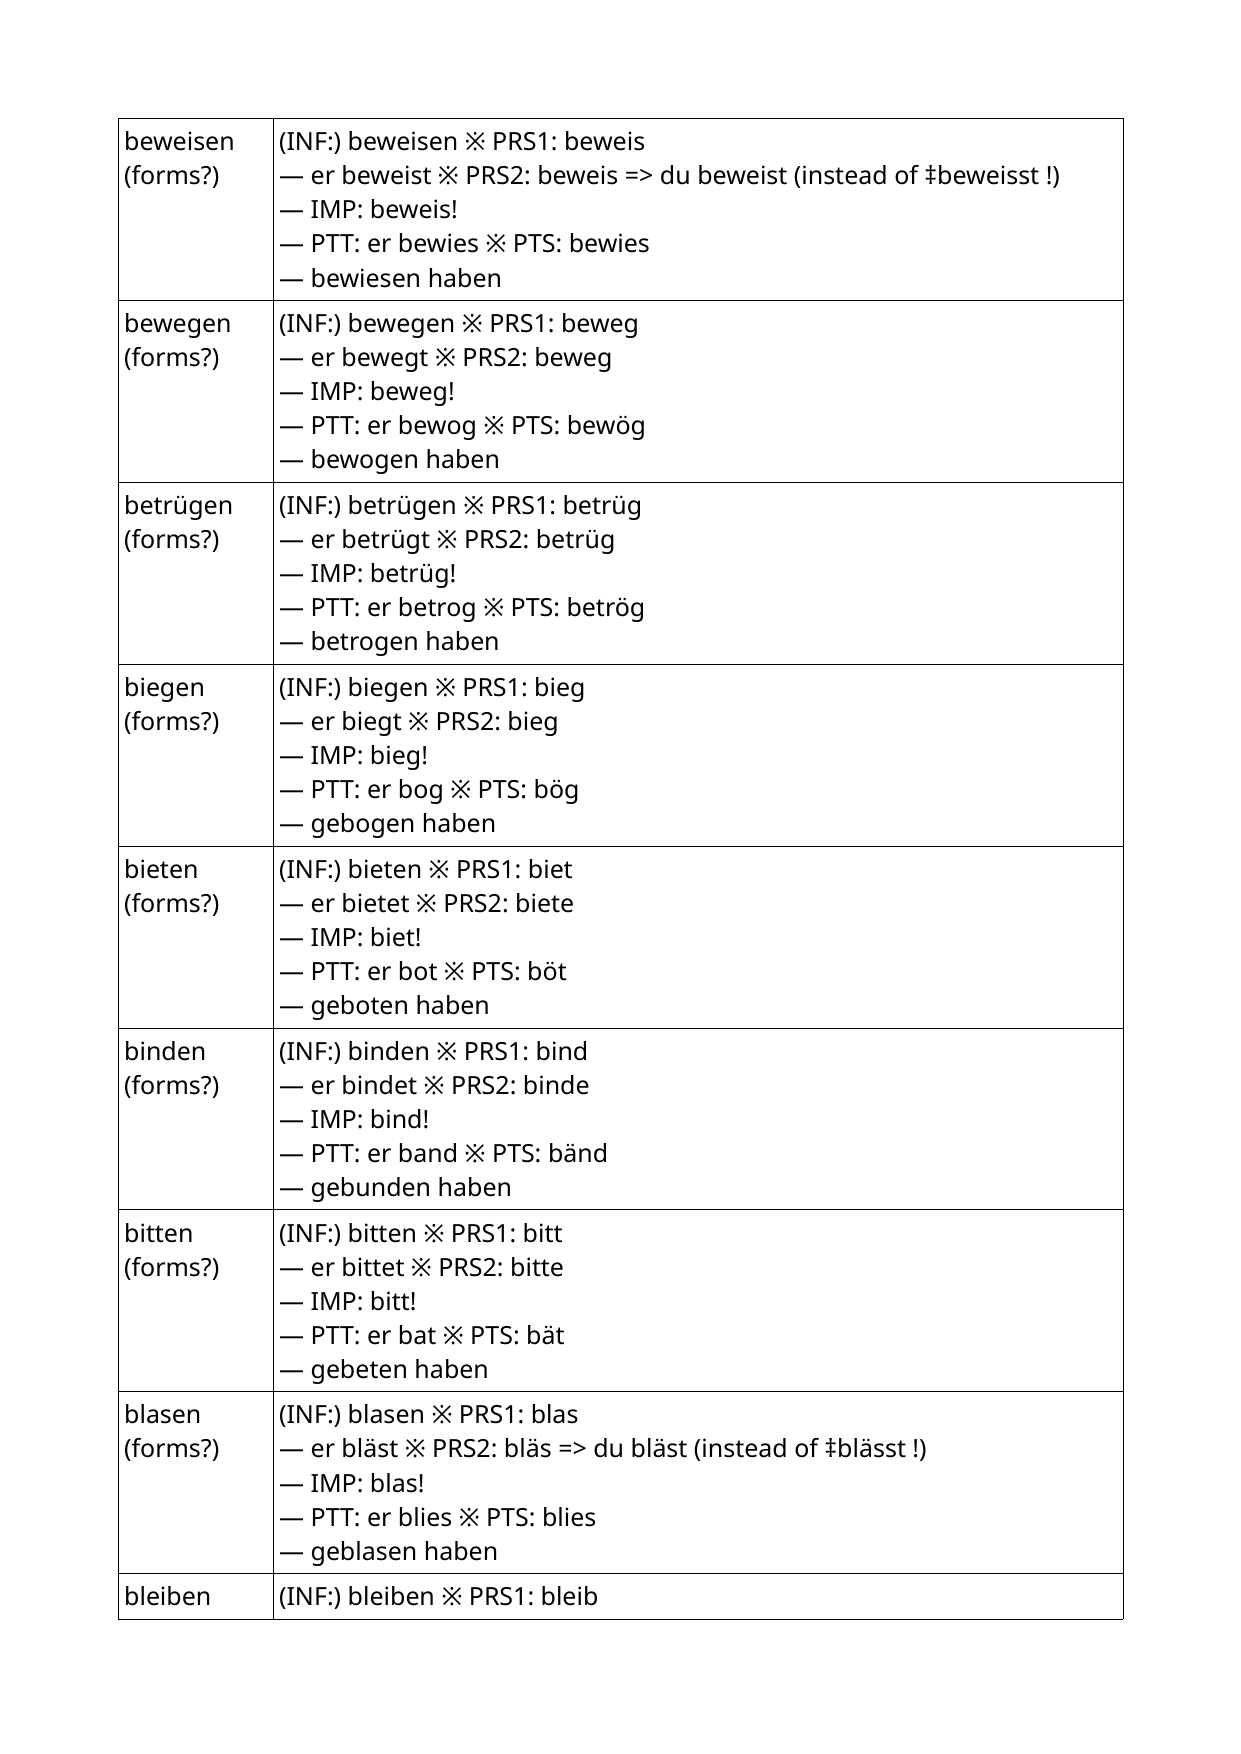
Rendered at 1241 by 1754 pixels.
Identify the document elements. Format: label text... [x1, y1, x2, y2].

table_cell blasen (forms?) [119, 1392, 273, 1573]
table_cell (INF:) bleiben ※ PRS1: bleib [274, 1574, 1123, 1619]
table_cell (INF:) binden ※ PRS1: bind — er bindet ※ PRS2: binde — IMP: bind! — PTT: er band ※ PTS: bänd — gebunden haben [274, 1029, 1123, 1209]
table_cell beweisen (forms?) [119, 119, 273, 300]
table_cell betrügen (forms?) [119, 483, 273, 664]
table_cell (INF:) betrügen ※ PRS1: betrüg — er betrügt ※ PRS2: betrüg — IMP: betrüg! — PTT: er betrog ※ PTS: betrög — betrogen haben [274, 483, 1123, 664]
table_cell bewegen (forms?) [119, 301, 273, 482]
table_cell (INF:) bieten ※ PRS1: biet — er bietet ※ PRS2: biete — IMP: biet! — PTT: er bot ※ PTS: böt — geboten haben [274, 847, 1123, 1027]
table_cell (INF:) blasen ※ PRS1: blas — er bläst ※ PRS2: bläs => du bläst (instead of ‡blässt !) — IMP: blas! — PTT: er blies ※ PTS: blies — geblasen haben [274, 1392, 1123, 1573]
table_cell biegen (forms?) [119, 665, 273, 846]
table_cell (INF:) bewegen ※ PRS1: beweg — er bewegt ※ PRS2: beweg — IMP: beweg! — PTT: er bewog ※ PTS: bewög — bewogen haben [274, 301, 1123, 482]
table_cell (INF:) biegen ※ PRS1: bieg — er biegt ※ PRS2: bieg — IMP: bieg! — PTT: er bog ※ PTS: bög — gebogen haben [274, 665, 1123, 846]
table_cell (INF:) bitten ※ PRS1: bitt — er bittet ※ PRS2: bitte — IMP: bitt! — PTT: er bat ※ PTS: bät — gebeten haben [274, 1210, 1123, 1391]
table_cell (INF:) beweisen ※ PRS1: beweis — er beweist ※ PRS2: beweis => du beweist (instead of ‡beweisst !) — IMP: beweis! — PTT: er bewies ※ PTS: bewies — bewiesen haben [274, 119, 1123, 300]
table_cell bieten (forms?) [119, 847, 273, 1027]
table_cell binden (forms?) [119, 1029, 273, 1209]
table_cell bleiben [119, 1574, 273, 1619]
table_cell bitten (forms?) [119, 1210, 273, 1391]
